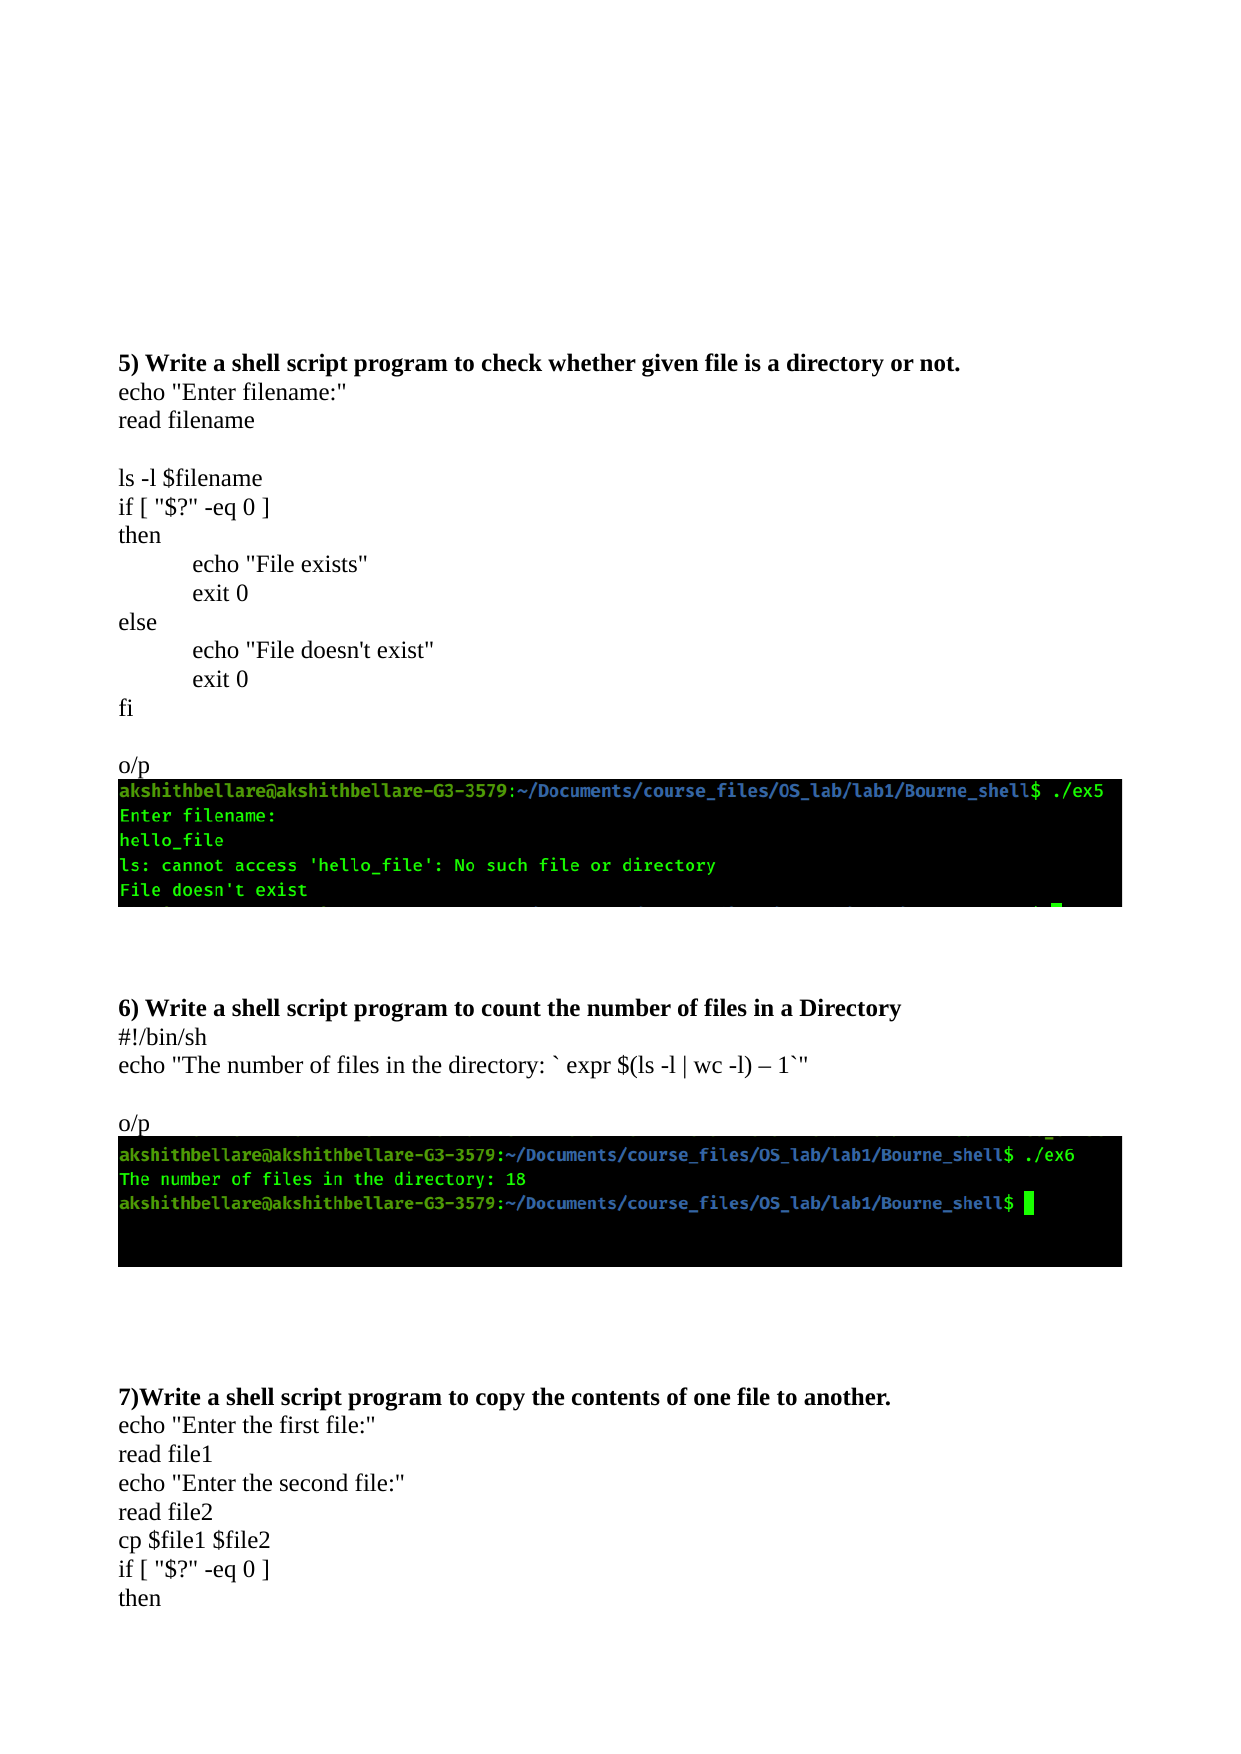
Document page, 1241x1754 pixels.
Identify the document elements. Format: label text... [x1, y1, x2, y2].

text 5) Write a shell script program to check whether given file is a directory or not. [118, 348, 1122, 377]
text o/p [118, 751, 1122, 779]
text echo "Enter filename:" [118, 377, 1122, 406]
text echo "The number of files in the directory: ` expr $(ls -l | wc -l) – 1`" [118, 1051, 1122, 1079]
text 6) Write a shell script program to count the number of files in a Directory [118, 993, 1122, 1022]
text read filename [118, 406, 1122, 434]
text if [ "$?" -eq 0 ] [118, 492, 1122, 521]
text read file1 [118, 1439, 1122, 1468]
text #!/bin/sh [118, 1022, 1122, 1051]
text exit 0 [118, 578, 1122, 607]
text 7)Write a shell script program to copy the contents of one file to another. [118, 1382, 1122, 1411]
text echo "Enter the second file:" [118, 1468, 1122, 1497]
text echo "File doesn't exist" [118, 636, 1122, 664]
text then [118, 521, 1122, 549]
text o/p [118, 1108, 1122, 1136]
text exit 0 [118, 664, 1122, 693]
text then [118, 1583, 1122, 1612]
text ls -l $filename [118, 463, 1122, 492]
text read file2 [118, 1497, 1122, 1526]
text fi [118, 693, 1122, 722]
text cp $file1 $file2 [118, 1526, 1122, 1554]
text if [ "$?" -eq 0 ] [118, 1554, 1122, 1583]
text echo "Enter the first file:" [118, 1411, 1122, 1439]
picture [118, 1136, 1123, 1267]
picture [118, 779, 1123, 907]
text else [118, 607, 1122, 636]
text echo "File exists" [118, 549, 1122, 578]
